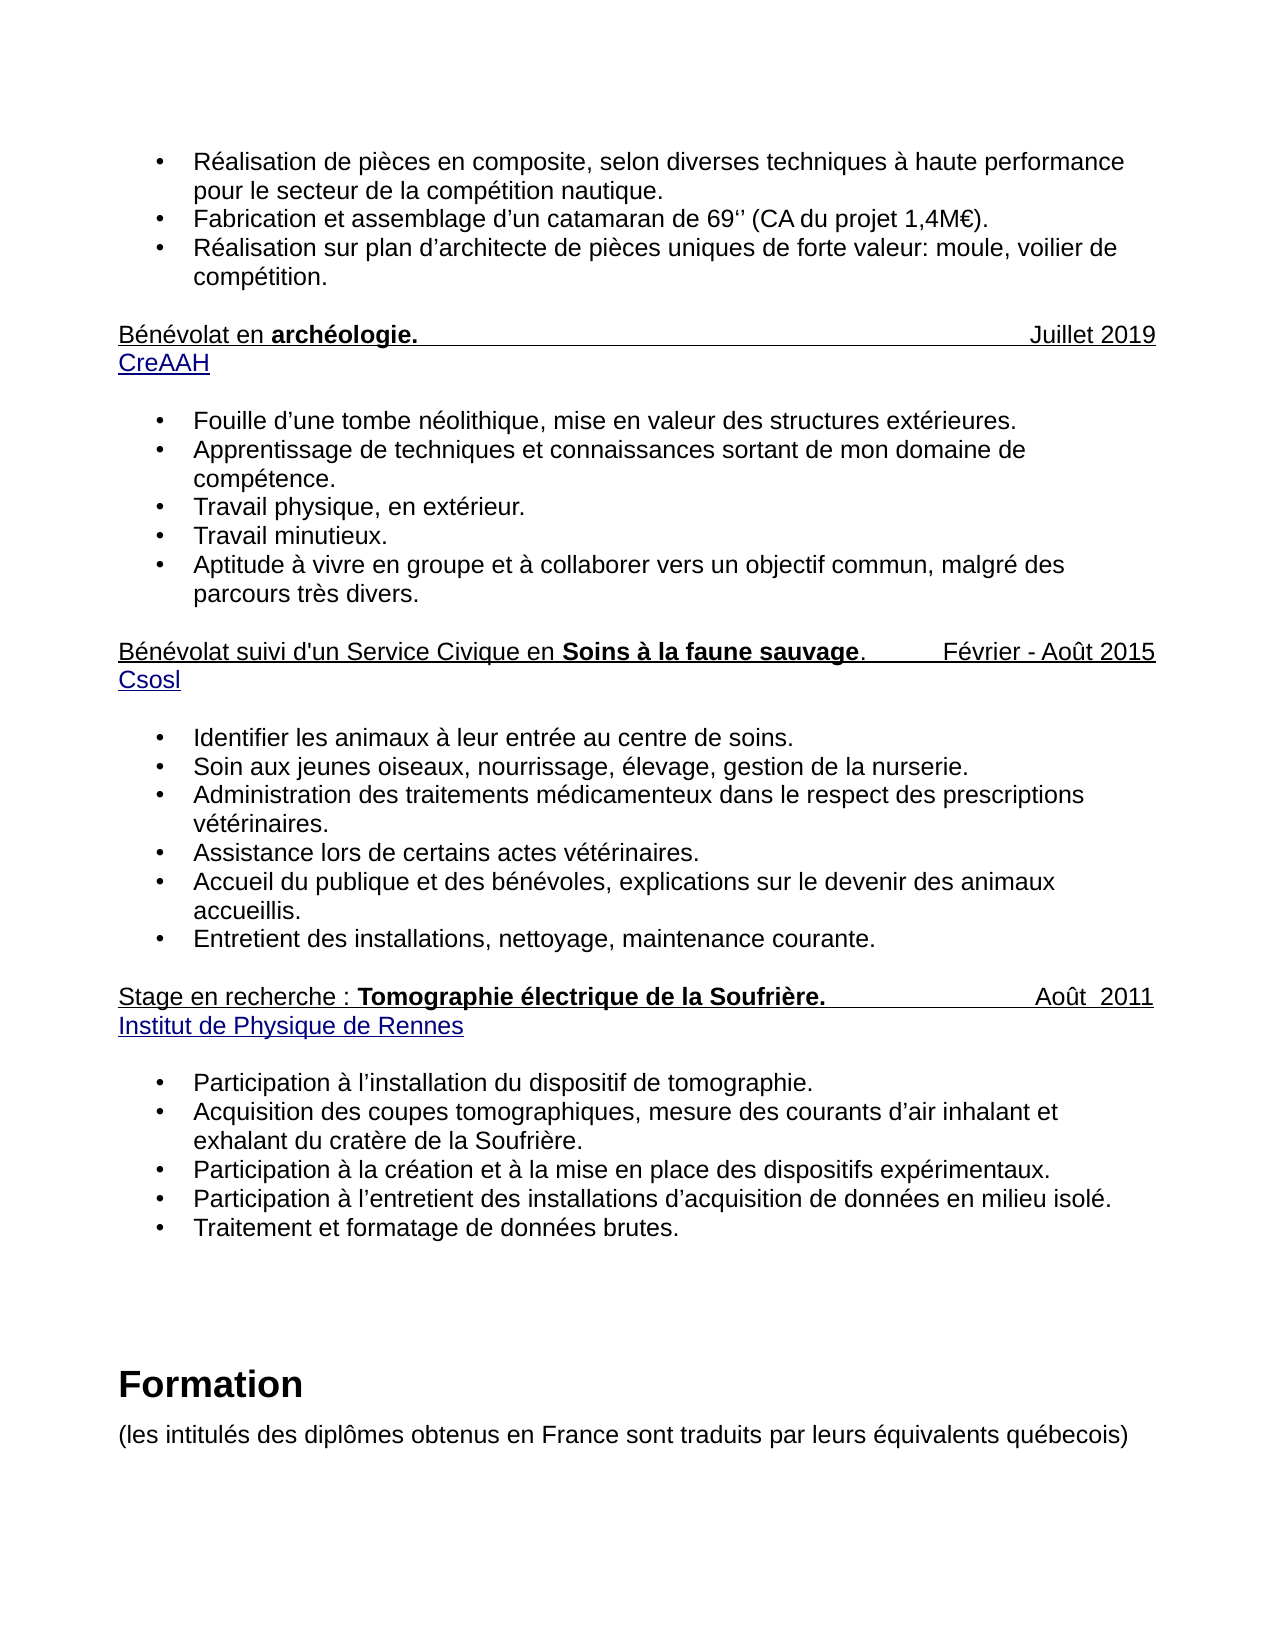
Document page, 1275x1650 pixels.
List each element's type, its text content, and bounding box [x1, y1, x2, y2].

text (les intitulés des diplômes obtenus en France sont traduits par leurs équivalents québecois) [118, 1418, 1157, 1450]
text Csosl [118, 665, 1157, 694]
list Participation à la création et à la mise en place des dispositifs expérimentaux. [156, 1155, 1157, 1184]
list Travail physique, en extérieur. [156, 492, 1157, 521]
list Entretient des installations, nettoyage, maintenance courante. [156, 924, 1157, 953]
list Réalisation de pièces en composite, selon diverses techniques à haute performance pour le secteur de la compétition nautique. [156, 147, 1157, 204]
text Bénévolat en archéologie. Juillet 2019 [118, 320, 1157, 348]
text Institut de Physique de Rennes [118, 1011, 1157, 1039]
subtitle Formation [118, 1362, 1157, 1406]
text Bénévolat suivi d'un Service Civique en Soins à la faune sauvage. Février - Août 2015 [118, 636, 1157, 665]
list Fabrication et assemblage d’un catamaran de 69‘’ (CA du projet 1,4M€). [156, 204, 1157, 233]
text Stage en recherche : Tomographie électrique de la Soufrière. Août 2011 [118, 982, 1157, 1011]
list Participation à l’installation du dispositif de tomographie. [156, 1068, 1157, 1097]
list Travail minutieux. [156, 521, 1157, 550]
list Soin aux jeunes oiseaux, nourrissage, élevage, gestion de la nurserie. [156, 752, 1157, 780]
list Fouille d’une tombe néolithique, mise en valeur des structures extérieures. [156, 406, 1157, 435]
list Administration des traitements médicamenteux dans le respect des prescriptions vétérinaires. [156, 780, 1157, 838]
list Apprentissage de techniques et connaissances sortant de mon domaine de compétence. [156, 435, 1157, 492]
list Aptitude à vivre en groupe et à collaborer vers un objectif commun, malgré des parcours très divers. [156, 550, 1157, 608]
list Identifier les animaux à leur entrée au centre de soins. [156, 723, 1157, 752]
list Accueil du publique et des bénévoles, explications sur le devenir des animaux accueillis. [156, 867, 1157, 924]
list Participation à l’entretient des installations d’acquisition de données en milieu isolé. [156, 1184, 1157, 1212]
list Assistance lors de certains actes vétérinaires. [156, 838, 1157, 867]
text CreAAH [118, 348, 1157, 377]
list Réalisation sur plan d’architecte de pièces uniques de forte valeur: moule, voilier de compétition. [156, 233, 1157, 291]
list Traitement et formatage de données brutes. [156, 1212, 1157, 1241]
list Acquisition des coupes tomographiques, mesure des courants d’air inhalant et exhalant du cratère de la Soufrière. [156, 1097, 1157, 1155]
